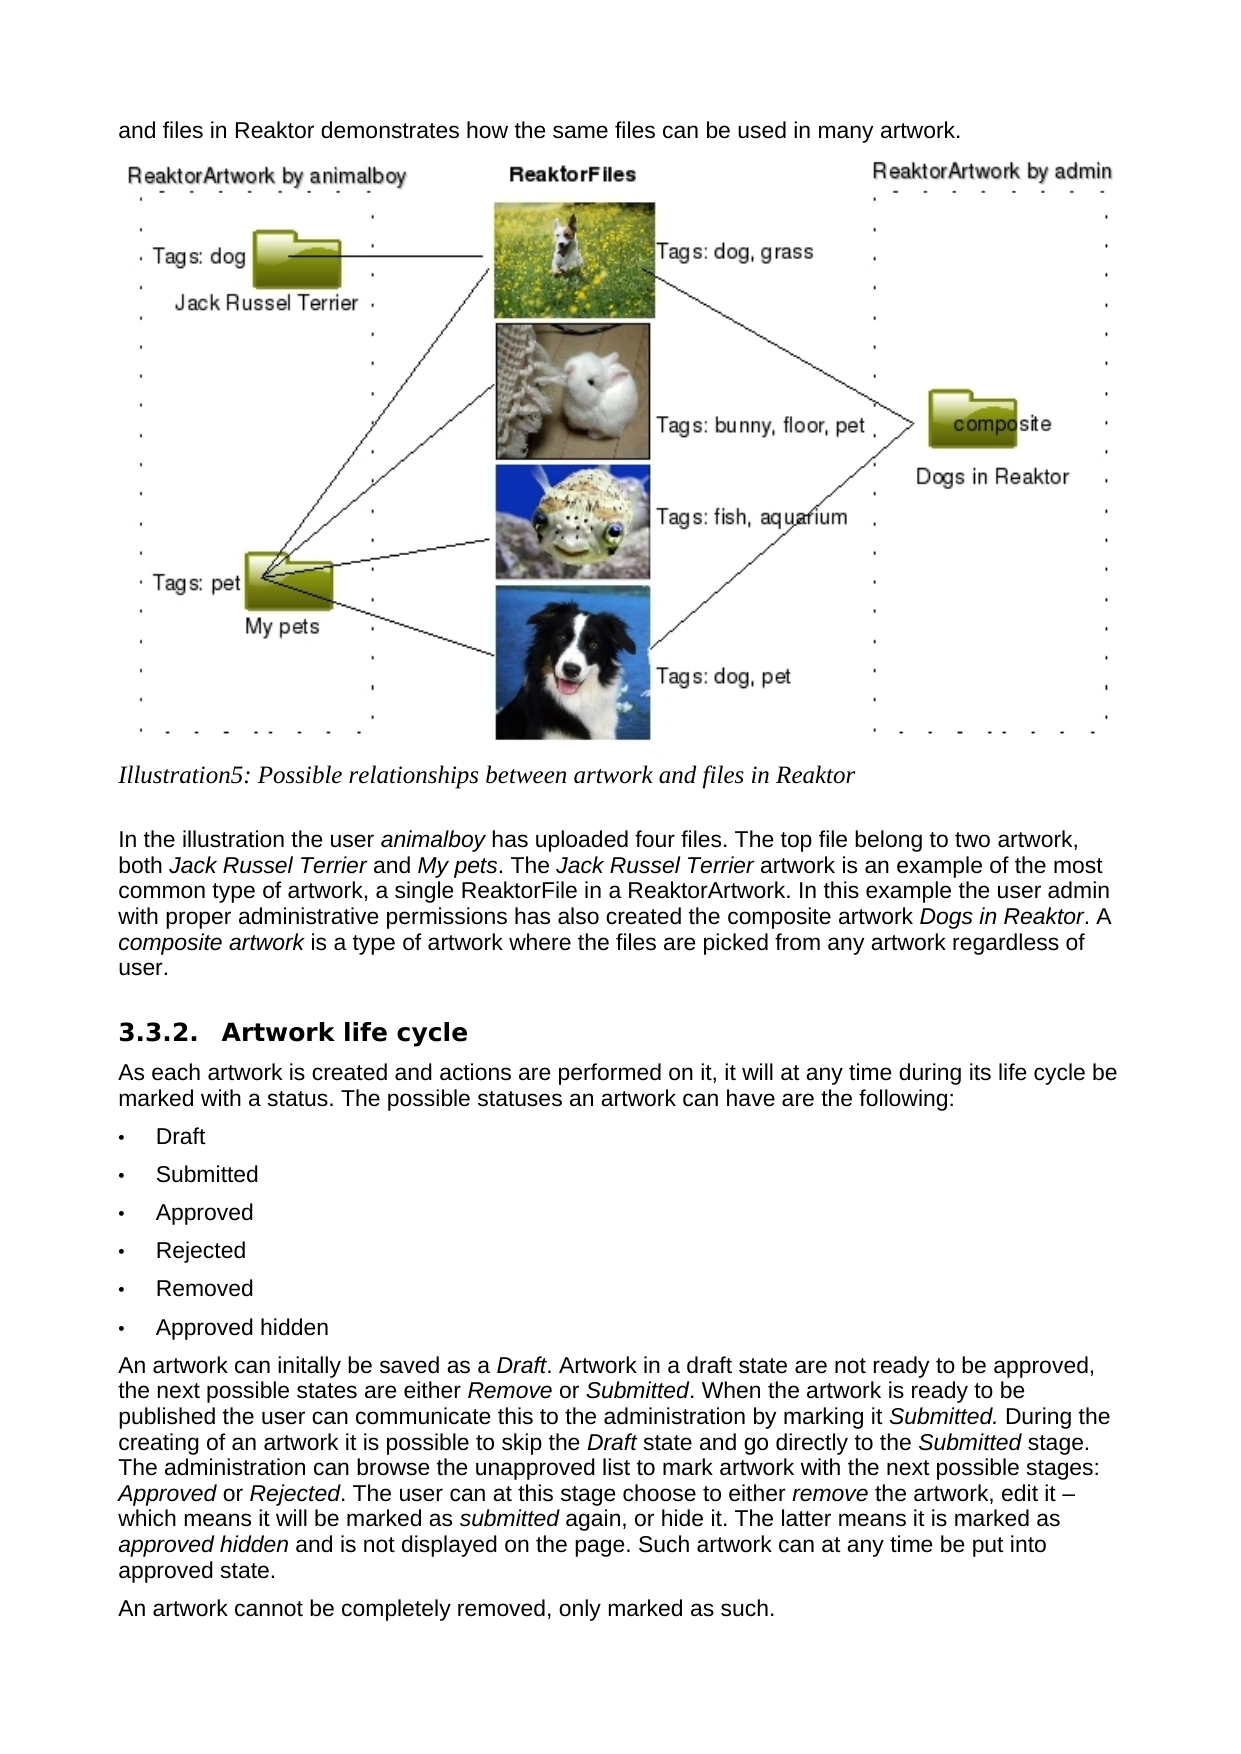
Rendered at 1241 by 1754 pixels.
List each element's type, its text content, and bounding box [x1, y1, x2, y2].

text and files in Reaktor demonstrates how the same files can be used in many artwork. [118, 118, 1122, 144]
text Illustration5: Possible relationships between artwork and files in Reaktor [118, 761, 1122, 789]
text An artwork cannot be completely removed, only marked as such. [118, 1595, 1122, 1621]
list Submitted [118, 1162, 1122, 1187]
list Draft [118, 1123, 1122, 1149]
list Removed [118, 1276, 1122, 1302]
list Approved [118, 1200, 1122, 1225]
list Approved hidden [118, 1314, 1122, 1340]
picture [118, 156, 1122, 761]
list Rejected [118, 1238, 1122, 1263]
text In the illustration the user animalboy has uploaded four files. The top file belong to two artwork, both Jack Russel Terrier and My pets. The Jack Russel Terrier artwork is an example of the most common type of artwork, a single ReaktorFile in a ReaktorArtwork. In this example the user admin with proper administrative permissions has also created the composite artwork Dogs in Reaktor. A composite artwork is a type of artwork where the files are picked from any artwork regardless of user. [118, 827, 1122, 981]
text As each artwork is created and actions are performed on it, it will at any time during its life cycle be marked with a status. The possible statuses an artwork can have are the following: [118, 1060, 1122, 1111]
subtitle Artwork life cycle [118, 1018, 1122, 1047]
text An artwork can initally be saved as a Draft. Artwork in a draft state are not ready to be approved, the next possible states are either Remove or Submitted. When the artwork is ready to be published the user can communicate this to the administration by marking it Submitted. During the creating of an artwork it is possible to skip the Draft state and go directly to the Submitted stage. The administration can browse the unapproved list to mark artwork with the next possible stages: Approved or Rejected. The user can at this stage choose to either remove the artwork, edit it – which means it will be marked as submitted again, or hide it. The latter means it is marked as approved hidden and is not displayed on the page. Such artwork can at any time be put into approved state. [118, 1352, 1122, 1583]
